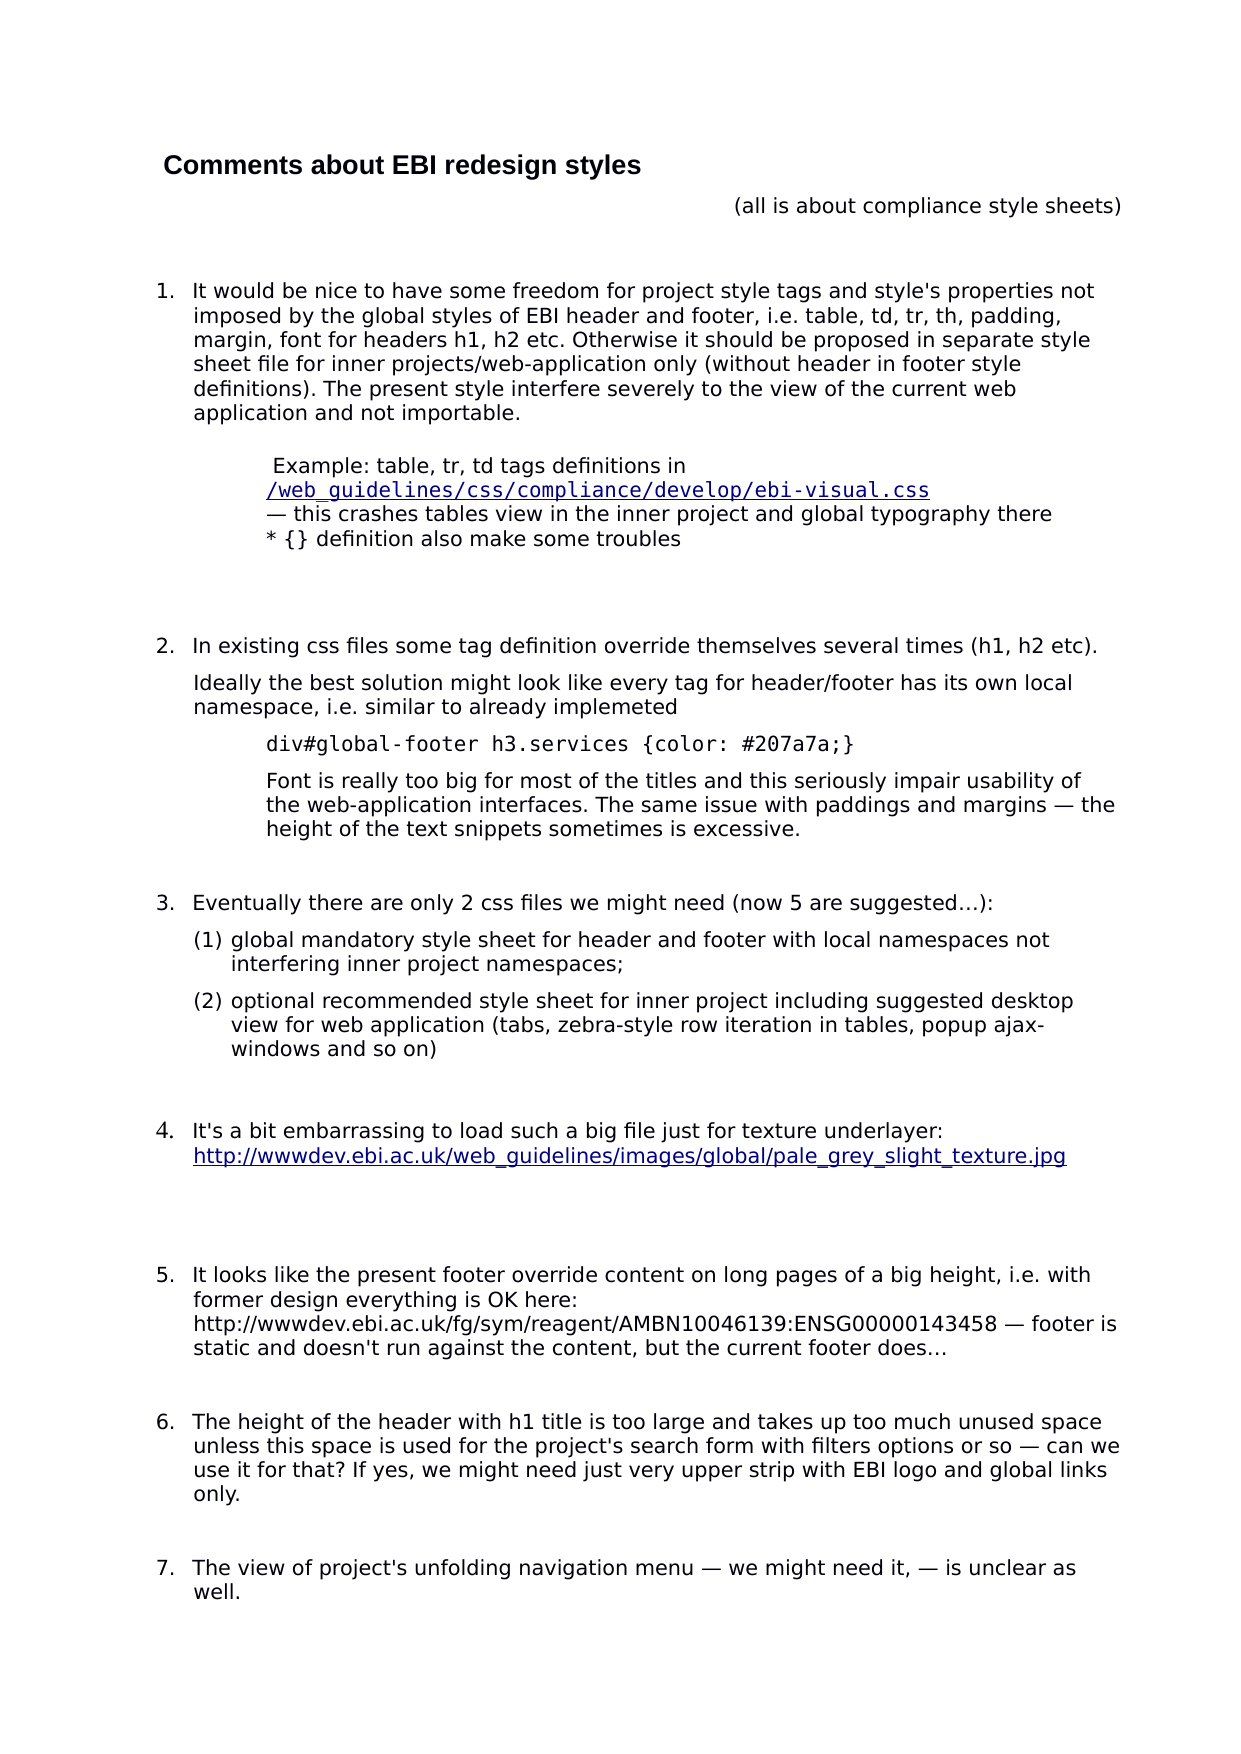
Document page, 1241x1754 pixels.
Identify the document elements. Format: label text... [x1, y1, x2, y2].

list Ideally the best solution might look like every tag for header/footer has its own local namespace, i.e. similar to already implemeted [156, 671, 1122, 719]
list It would be nice to have some freedom for project style tags and style's properties not imposed by the global styles of EBI header and footer, i.e. table, td, tr, th, padding, margin, font for headers h1, h2 etc. Otherwise it should be proposed in separate style sheet file for inner projects/web-application only (without header in footer style definitions). The present style interfere severely to the view of the current web application and not importable. [156, 279, 1122, 425]
list The height of the header with h1 title is too large and takes up too much unused space unless this space is used for the project's search form with filters options or so — can we use it for that? If yes, we might need just very upper strip with EBI logo and global links only. [156, 1410, 1122, 1507]
list In existing css files some tag definition override themselves several times (h1, h2 etc). [156, 634, 1122, 658]
list global mandatory style sheet for header and footer with local namespaces not interfering inner project namespaces; [193, 928, 1122, 976]
list It looks like the present footer override content on long pages of a big height, i.e. with former design everything is OK here: http://wwwdev.ebi.ac.uk/fg/sym/reagent/AMBN10046139:ENSG00000143458 — footer is static and doesn't run against the content, but the current footer does… [156, 1263, 1122, 1360]
text div#global-footer h3.services {color: #207a7a;} [118, 732, 1122, 756]
text (all is about compliance style sheets) [118, 194, 1122, 218]
list The view of project's unfolding navigation menu — we might need it, — is unclear as well. [156, 1556, 1122, 1604]
text Example: table, tr, td tags definitions in /web_guidelines/css/compliance/develop/ebi-visual.css — this crashes tables view in the inner project and global typography there * {} definition also make some troubles [266, 454, 1063, 551]
text Font is really too big for most of the titles and this seriously impair usability of the web-application interfaces. The same issue with paddings and margins — the height of the text snippets sometimes is excessive. [266, 769, 1122, 842]
list Eventually there are only 2 css files we might need (now 5 are suggested…): [156, 891, 1122, 915]
subtitle Comments about EBI redesign styles [118, 143, 1122, 182]
list It's a bit embarrassing to load such a big file just for texture underlayer: http://wwwdev.ebi.ac.uk/web_guidelines/images/global/pale_grey_slight_texture.jpg [156, 1115, 1122, 1168]
list optional recommended style sheet for inner project including suggested desktop view for web application (tabs, zebra-style row iteration in tables, popup ajax-windows and so on) [193, 989, 1122, 1062]
